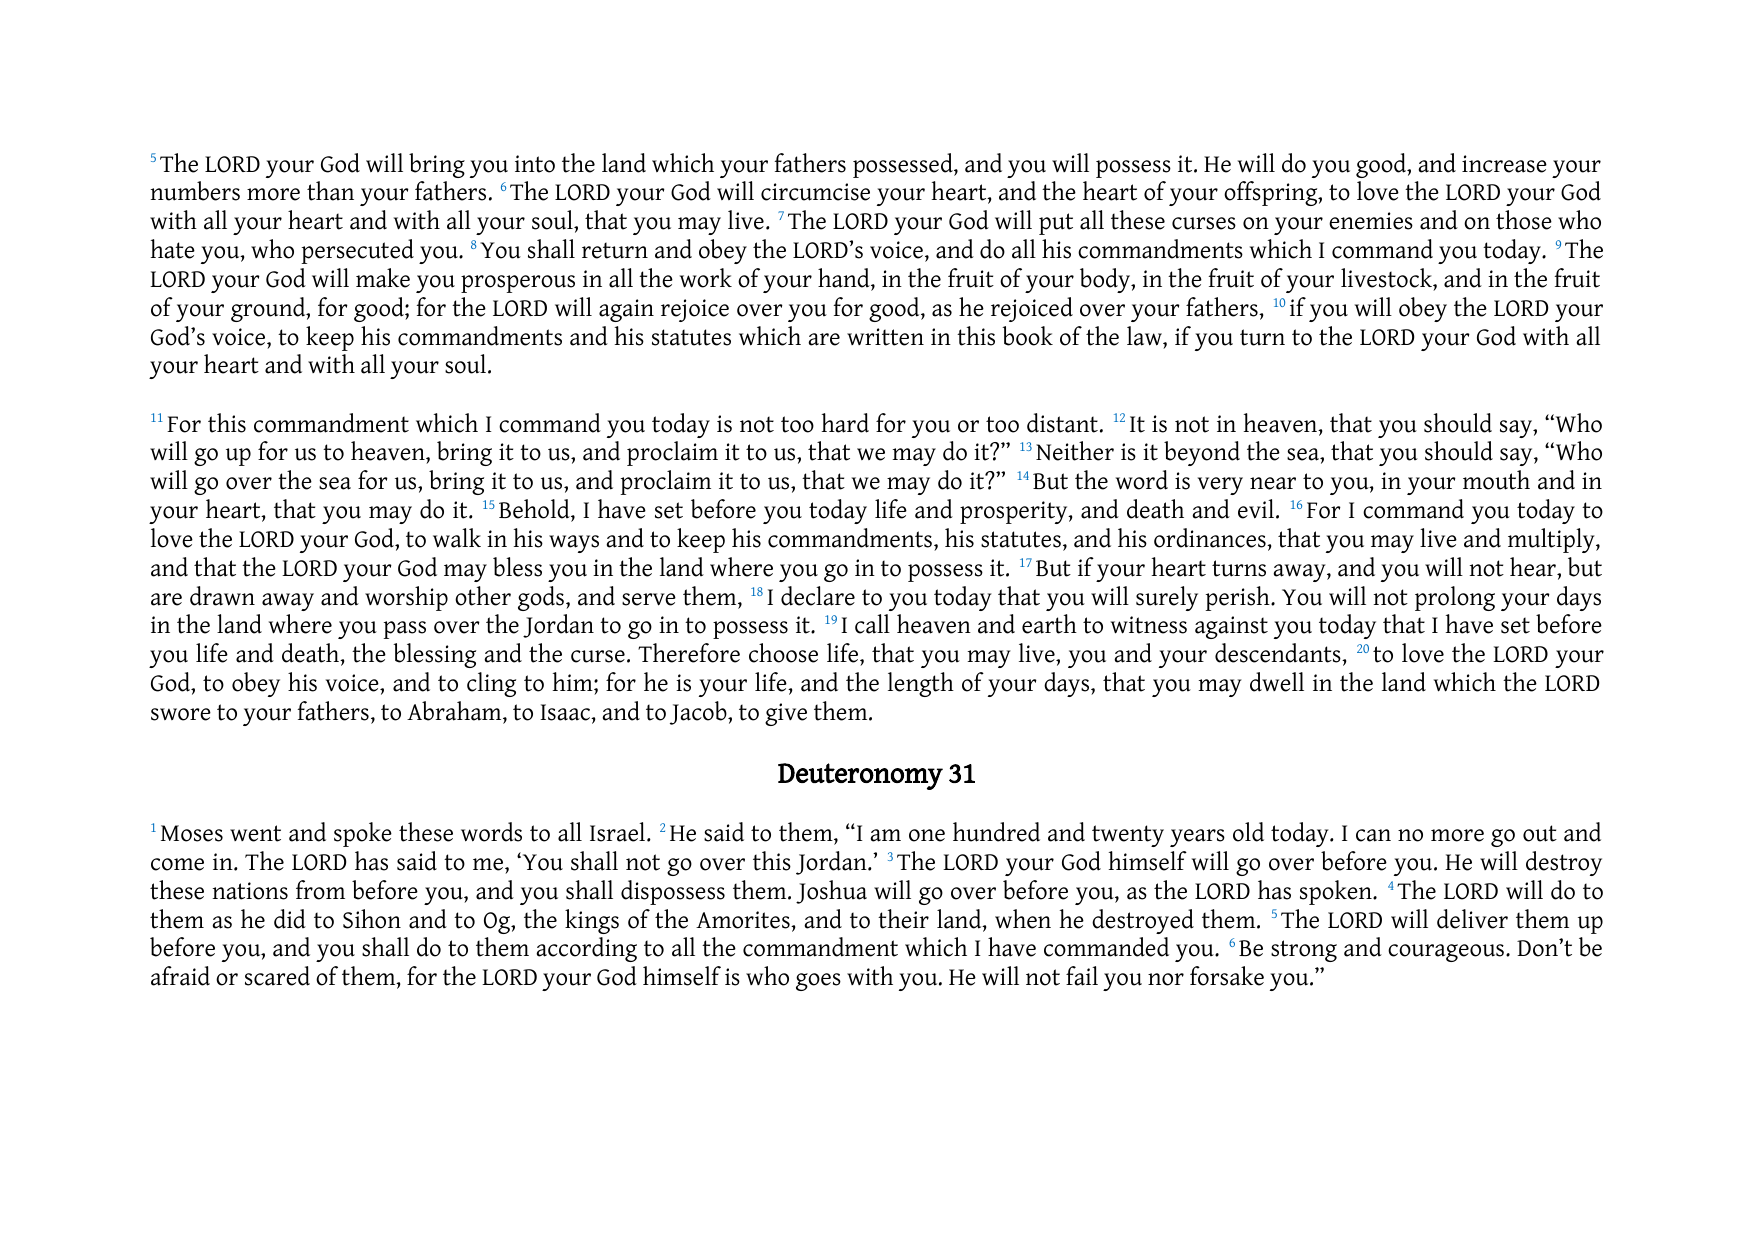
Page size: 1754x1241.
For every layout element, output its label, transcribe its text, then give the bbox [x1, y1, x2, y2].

text 11 For this commandment which I command you today is not too hard for you or too distant. 12 It is not in heaven, that you should say, “Who will go up for us to heaven, bring it to us, and proclaim it to us, that we may do it?” 13 Neither is it beyond the sea, that you should say, “Who will go over the sea for us, bring it to us, and proclaim it to us, that we may do it?” 14 But the word is very near to you, in your mouth and in your heart, that you may do it. 15 Behold, I have set before you today life and prosperity, and death and evil. 16 For I command you today to love the LORD your God, to walk in his ways and to keep his commandments, his statutes, and his ordinances, that you may live and multiply, and that the LORD your God may bless you in the land where you go in to possess it. 17 But if your heart turns away, and you will not hear, but are drawn away and worship other gods, and serve them, 18 I declare to you today that you will surely perish. You will not prolong your days in the land where you pass over the Jordan to go in to possess it. 19 I call heaven and earth to witness against you today that I have set before you life and death, the blessing and the curse. Therefore choose life, that you may live, you and your descendants, 20 to love the LORD your God, to obey his voice, and to cling to him; for he is your life, and the length of your days, that you may dwell in the land which the LORD swore to your fathers, to Abraham, to Isaac, and to Jacob, to give them. [150, 410, 1604, 727]
text Deuteronomy 31 [150, 757, 1604, 790]
text 5 The LORD your God will bring you into the land which your fathers possessed, and you will possess it. He will do you good, and increase your numbers more than your fathers. 6 The LORD your God will circumcise your heart, and the heart of your offspring, to love the LORD your God with all your heart and with all your soul, that you may live. 7 The LORD your God will put all these curses on your enemies and on those who hate you, who persecuted you. 8 You shall return and obey the LORD’s voice, and do all his commandments which I command you today. 9 The LORD your God will make you prosperous in all the work of your hand, in the fruit of your body, in the fruit of your livestock, and in the fruit of your ground, for good; for the LORD will again rejoice over you for good, as he rejoiced over your fathers, 10 if you will obey the LORD your God’s voice, to keep his commandments and his statutes which are written in this book of the law, if you turn to the LORD your God with all your heart and with all your soul. [150, 150, 1604, 381]
text 1 Moses went and spoke these words to all Israel. 2 He said to them, “I am one hundred and twenty years old today. I can no more go out and come in. The LORD has said to me, ‘You shall not go over this Jordan.’ 3 The LORD your God himself will go over before you. He will destroy these nations from before you, and you shall dispossess them. Joshua will go over before you, as the LORD has spoken. 4 The LORD will do to them as he did to Sihon and to Og, the kings of the Amorites, and to their land, when he destroyed them. 5 The LORD will deliver them up before you, and you shall do to them according to all the commandment which I have commanded you. 6 Be strong and courageous. Don’t be afraid or scared of them, for the LORD your God himself is who goes with you. He will not fail you nor forsake you.” [150, 819, 1604, 993]
